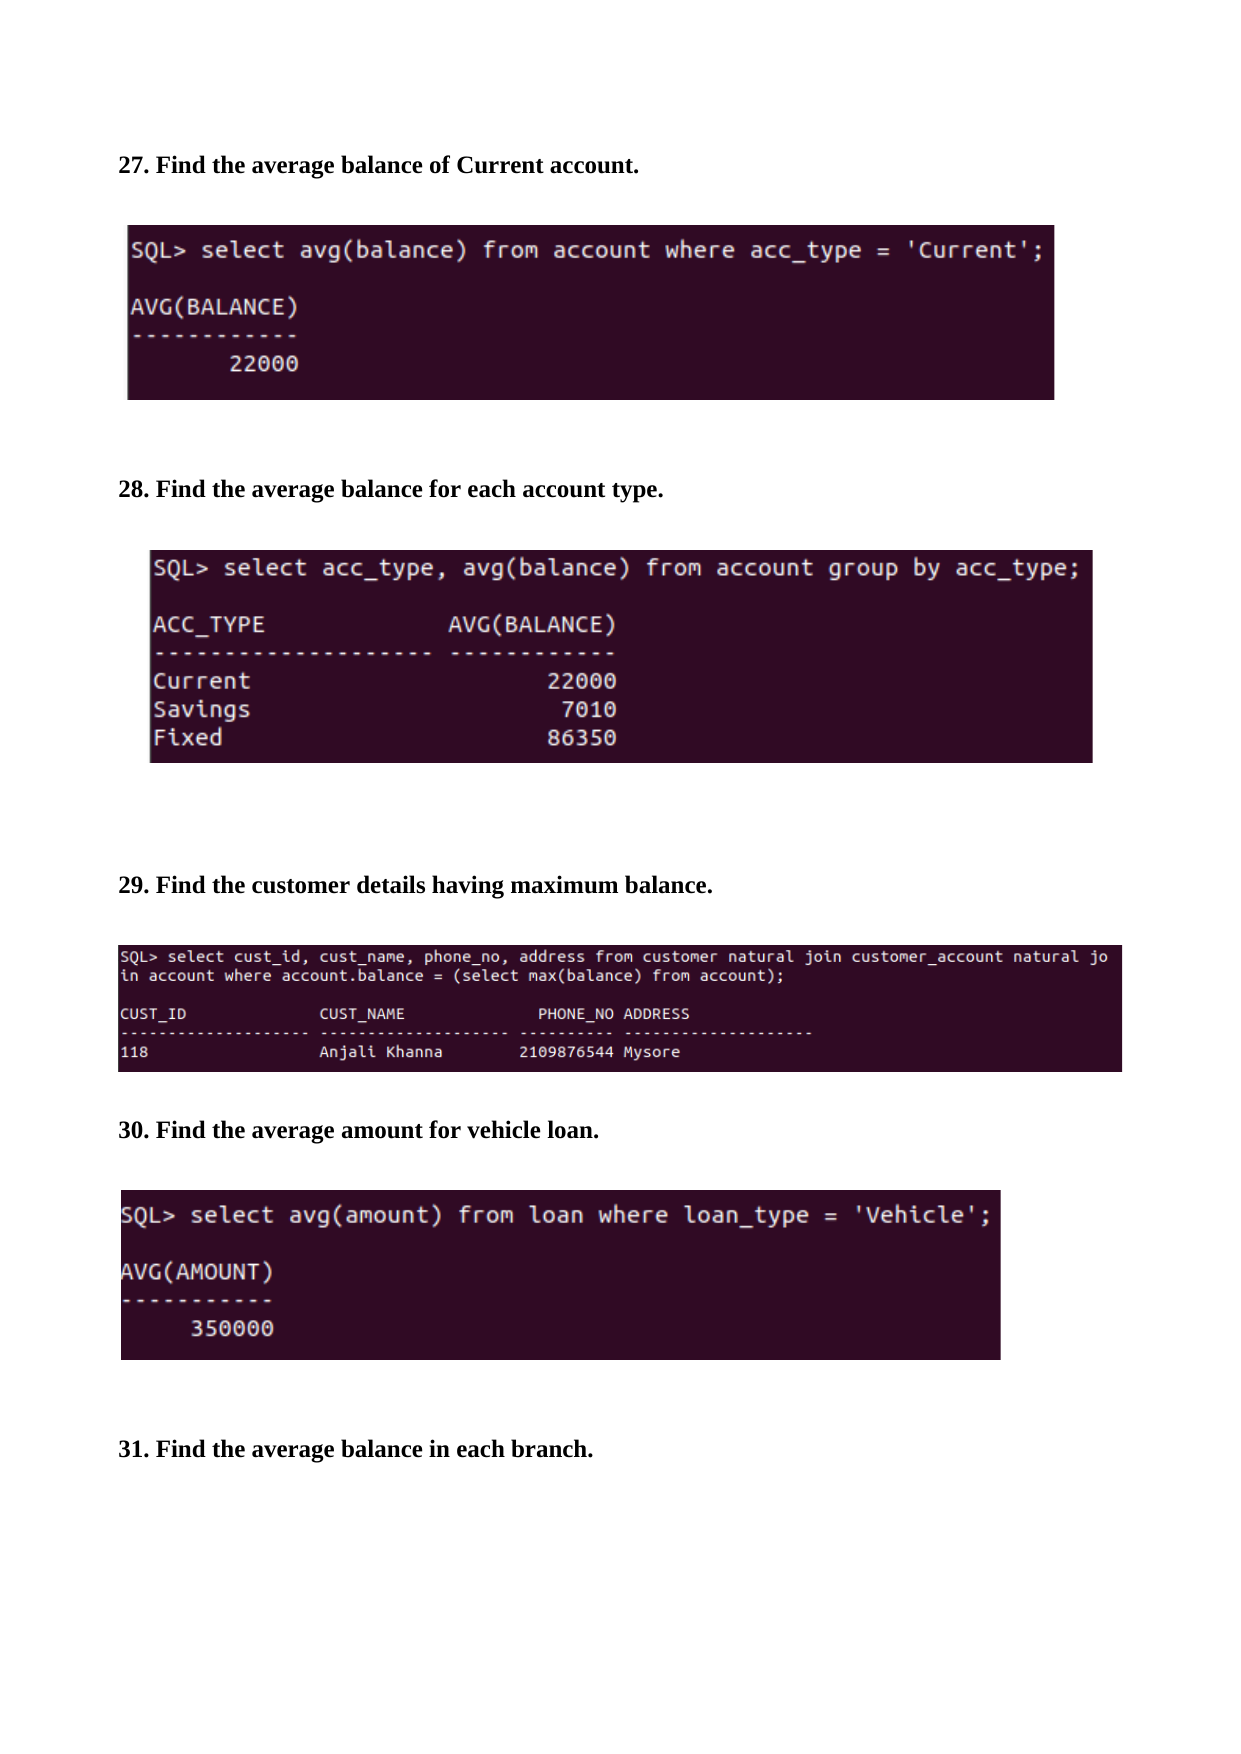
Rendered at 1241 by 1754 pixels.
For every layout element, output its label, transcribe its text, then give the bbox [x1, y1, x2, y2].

text 28. Find the average balance for each account type. [118, 474, 1122, 503]
picture [123, 225, 1055, 400]
text 31. Find the average balance in each branch. [118, 1434, 1122, 1463]
picture [147, 550, 1093, 763]
text 30. Find the average amount for vehicle loan. [118, 1115, 1122, 1144]
text 27. Find the average balance of Current account. [118, 150, 1122, 179]
picture [118, 945, 1123, 1072]
picture [121, 1190, 1001, 1360]
text 29. Find the customer details having maximum balance. [118, 870, 1122, 899]
